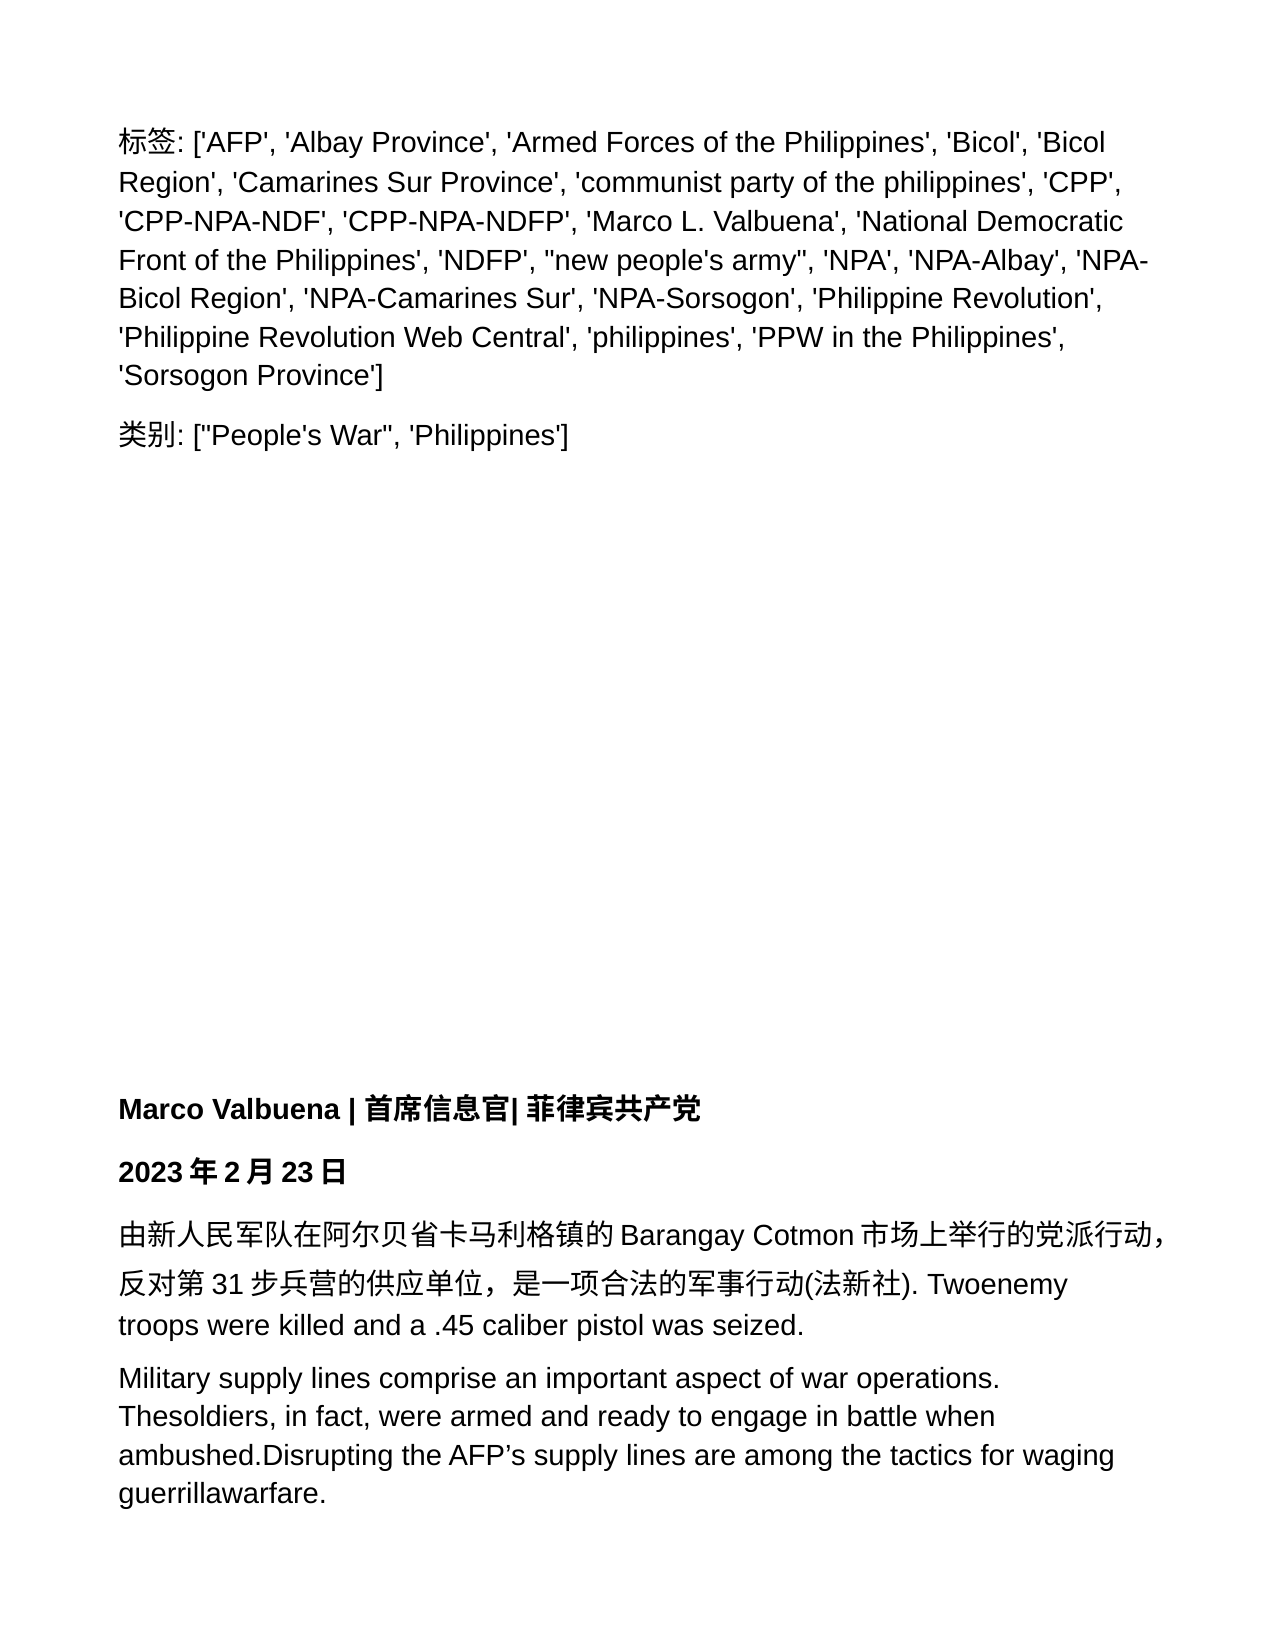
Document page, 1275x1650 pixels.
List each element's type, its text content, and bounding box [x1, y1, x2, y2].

text Marco Valbuena | 首席信息官| 菲律宾共产党 [118, 474, 1157, 1128]
text 由新人民军队在阿尔贝省卡马利格镇的Barangay Cotmon市场上举行的党派行动，反对第31步兵营的供应单位，是一项合法的军事行动(法新社). Twoenemy troops were killed and a .45 caliber pistol was seized. [118, 1212, 1157, 1341]
text 2023年2月23日 [118, 1149, 1157, 1191]
text 标签: ['AFP', 'Albay Province', 'Armed Forces of the Philippines', 'Bicol', 'Bicol Region', 'Camarines Sur Province', 'communist party of the philippines', 'CPP', 'CPP-NPA-NDF', 'CPP-NPA-NDFP', 'Marco L. Valbuena', 'National Democratic Front of the Philippines', 'NDFP', "new people's army", 'NPA', 'NPA-Albay', 'NPA-Bicol Region', 'NPA-Camarines Sur', 'NPA-Sorsogon', 'Philippine Revolution', 'Philippine Revolution Web Central', 'philippines', 'PPW in the Philippines', 'Sorsogon Province'] [118, 118, 1157, 392]
text Military supply lines comprise an important aspect of war operations. Thesoldiers, in fact, were armed and ready to engage in battle when ambushed.Disrupting the AFP’s supply lines are among the tactics for waging guerrillawarfare. [118, 1361, 1157, 1510]
text 类别: ["People's War", 'Philippines'] [118, 411, 1157, 453]
